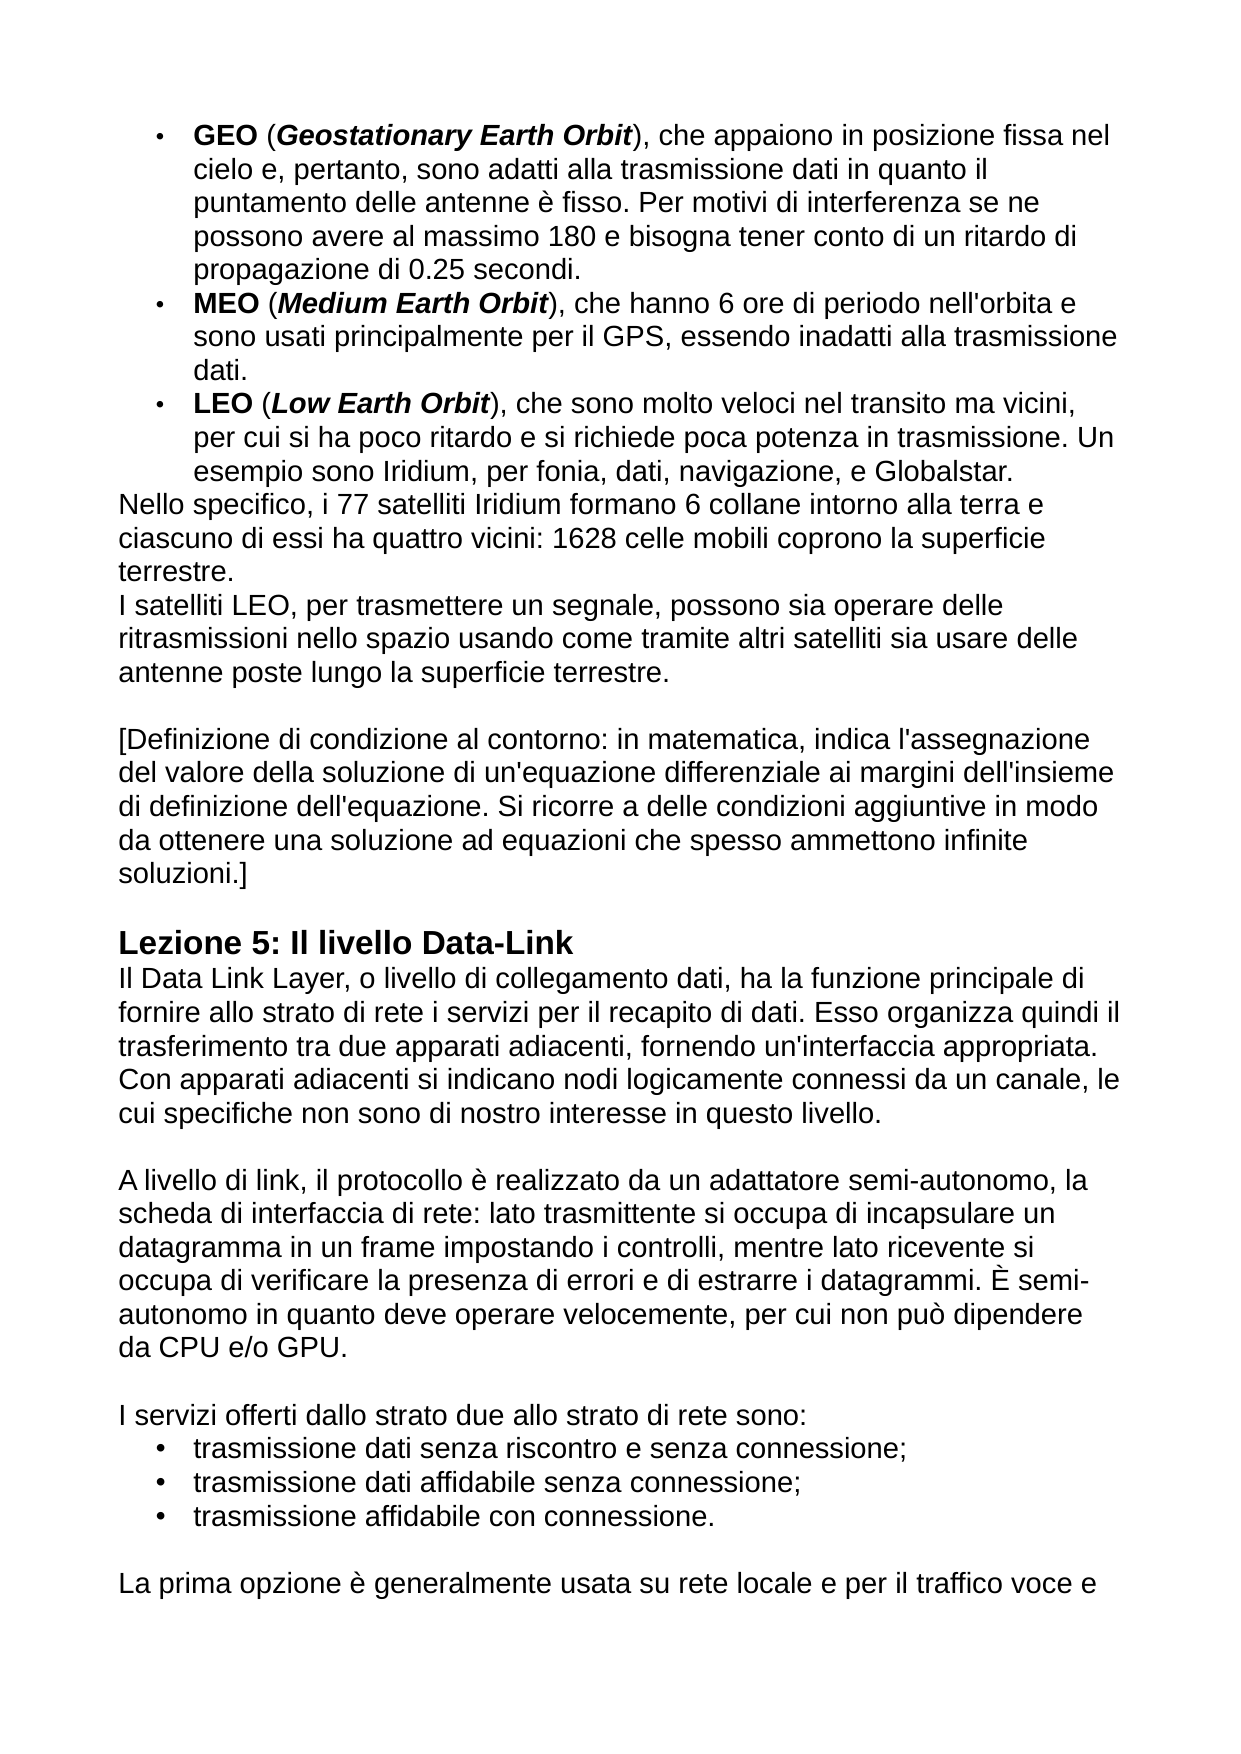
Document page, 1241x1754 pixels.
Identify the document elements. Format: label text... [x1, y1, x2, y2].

list trasmissione affidabile con connessione. [156, 1499, 1122, 1532]
list trasmissione dati affidabile senza connessione; [156, 1465, 1122, 1499]
list LEO (Low Earth Orbit), che sono molto veloci nel transito ma vicini, per cui si ha poco ritardo e si richiede poca potenza in trasmissione. Un esempio sono Iridium, per fonia, dati, navigazione, e Globalstar. [156, 386, 1122, 487]
text I satelliti LEO, per trasmettere un segnale, possono sia operare delle ritrasmissioni nello spazio usando come tramite altri satelliti sia usare delle antenne poste lungo la superficie terrestre. [118, 588, 1122, 688]
text Lezione 5: Il livello Data-Link [118, 923, 1122, 962]
text Nello specifico, i 77 satelliti Iridium formano 6 collane intorno alla terra e ciascuno di essi ha quattro vicini: 1628 celle mobili coprono la superficie terrestre. [118, 487, 1122, 588]
text La prima opzione è generalmente usata su rete locale e per il traffico voce e [118, 1532, 1122, 1599]
text A livello di link, il protocollo è realizzato da un adattatore semi-autonomo, la scheda di interfaccia di rete: lato trasmittente si occupa di incapsulare un datagramma in un frame impostando i controlli, mentre lato ricevente si occupa di verificare la presenza di errori e di estrarre i datagrammi. È semi-autonomo in quanto deve operare velocemente, per cui non può dipendere da CPU e/o GPU. [118, 1163, 1122, 1398]
text I servizi offerti dallo strato due allo strato di rete sono: [118, 1398, 1122, 1431]
text Il Data Link Layer, o livello di collegamento dati, ha la funzione principale di fornire allo strato di rete i servizi per il recapito di dati. Esso organizza quindi il trasferimento tra due apparati adiacenti, fornendo un'interfaccia appropriata. Con apparati adiacenti si indicano nodi logicamente connessi da un canale, le cui specifiche non sono di nostro interesse in questo livello. [118, 962, 1122, 1163]
text [Definizione di condizione al contorno: in matematica, indica l'assegnazione del valore della soluzione di un'equazione differenziale ai margini dell'insieme di definizione dell'equazione. Si ricorre a delle condizioni aggiuntive in modo da ottenere una soluzione ad equazioni che spesso ammettono infinite soluzioni.] [118, 722, 1122, 889]
list trasmissione dati senza riscontro e senza connessione; [156, 1431, 1122, 1465]
list GEO (Geostationary Earth Orbit), che appaiono in posizione fissa nel cielo e, pertanto, sono adatti alla trasmissione dati in quanto il puntamento delle antenne è fisso. Per motivi di interferenza se ne possono avere al massimo 180 e bisogna tener conto di un ritardo di propagazione di 0.25 secondi. [156, 118, 1122, 286]
list MEO (Medium Earth Orbit), che hanno 6 ore di periodo nell'orbita e sono usati principalmente per il GPS, essendo inadatti alla trasmissione dati. [156, 286, 1122, 386]
